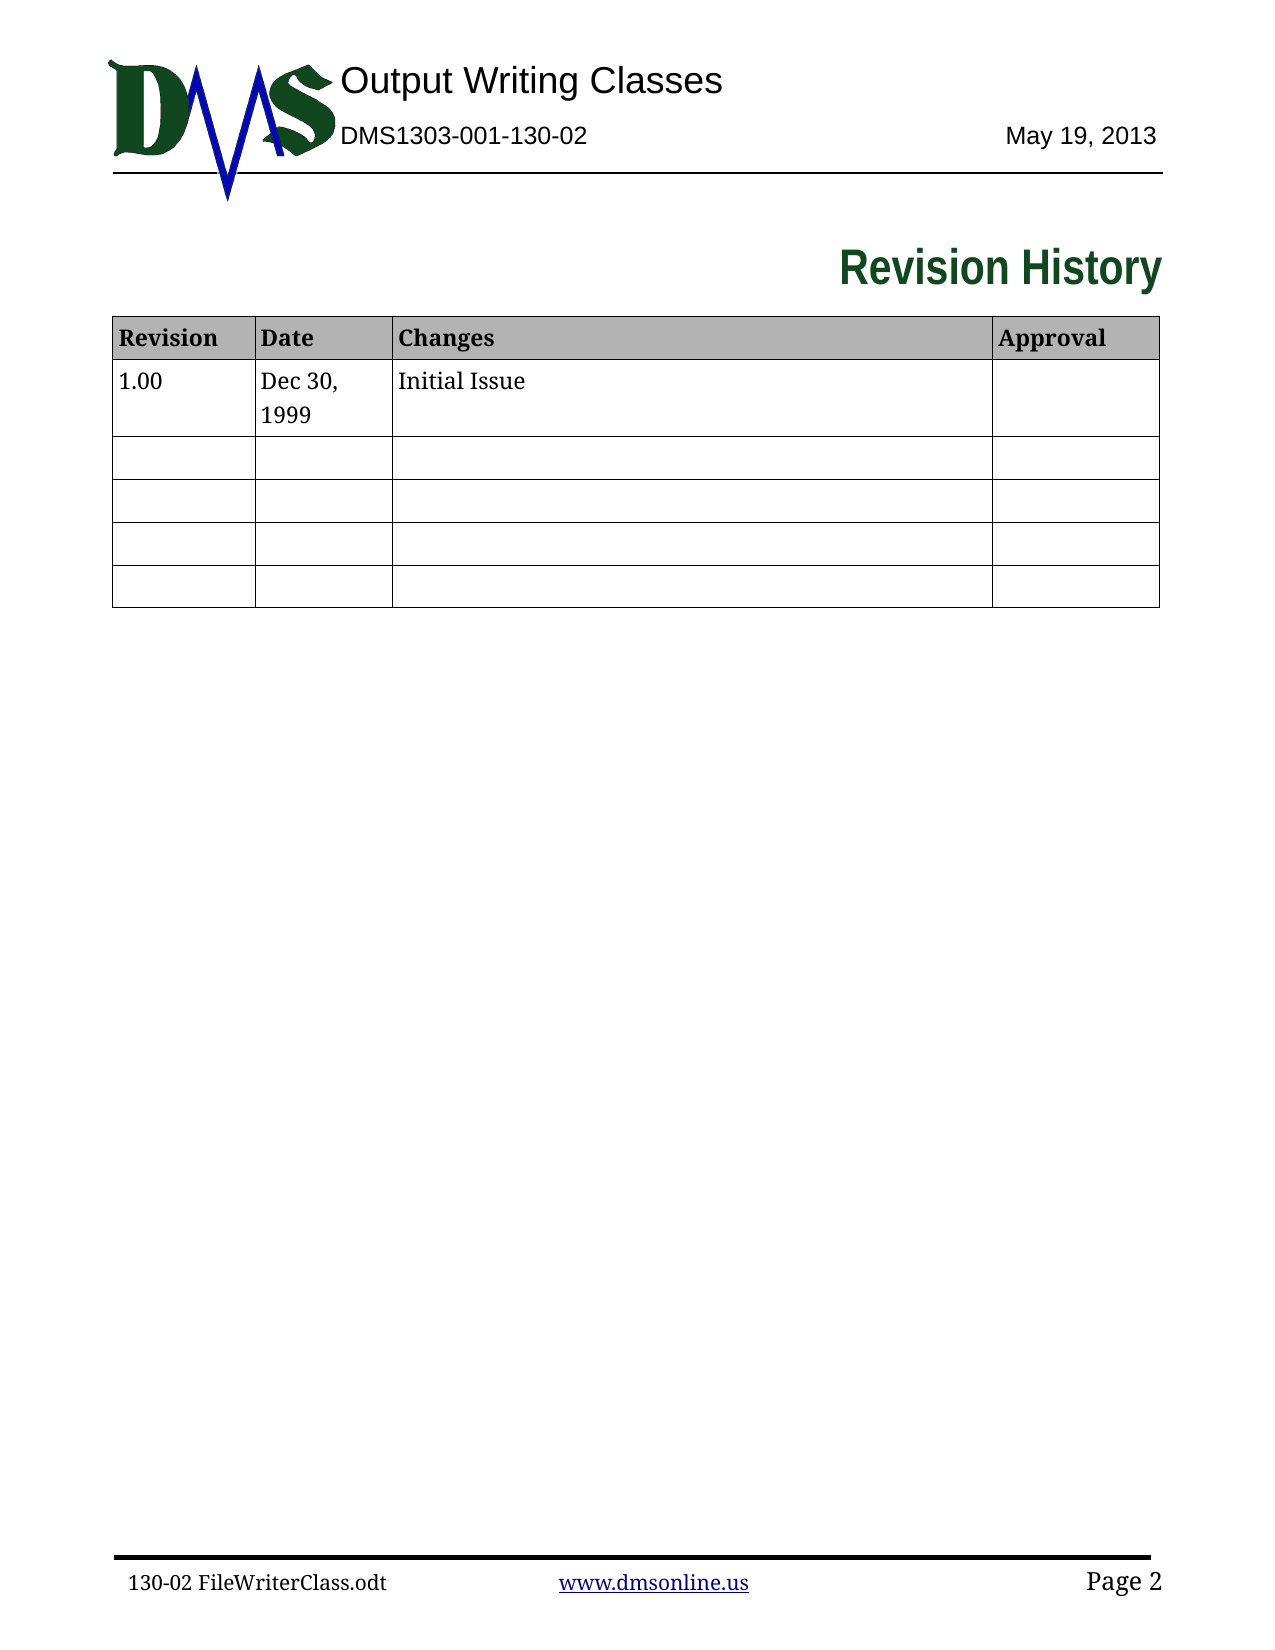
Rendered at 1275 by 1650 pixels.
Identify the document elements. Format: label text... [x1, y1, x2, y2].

text Revision History [112, 238, 1162, 295]
table_cell 1.00 [113, 360, 255, 436]
table_cell [993, 480, 1159, 522]
table_header Date [256, 317, 392, 359]
table_cell [993, 437, 1159, 479]
table_cell Initial Issue [393, 360, 992, 436]
table_header Approval [993, 317, 1159, 359]
table_cell [256, 566, 392, 607]
table_header Revision [113, 317, 255, 359]
table_cell [393, 566, 992, 607]
table_cell [993, 566, 1159, 607]
table_header Changes [393, 317, 992, 359]
table_cell [393, 480, 992, 522]
table_cell [393, 523, 992, 564]
table_cell [113, 523, 255, 564]
table_cell [256, 480, 392, 522]
table_cell [993, 523, 1159, 564]
table_cell [113, 566, 255, 607]
picture [105, 56, 338, 204]
table_cell [113, 437, 255, 479]
table_cell [256, 523, 392, 564]
table_cell [393, 437, 992, 479]
table_cell [113, 480, 255, 522]
table_cell [256, 437, 392, 479]
table_cell [993, 360, 1159, 436]
table_cell Dec 30, 1999 [256, 360, 392, 436]
